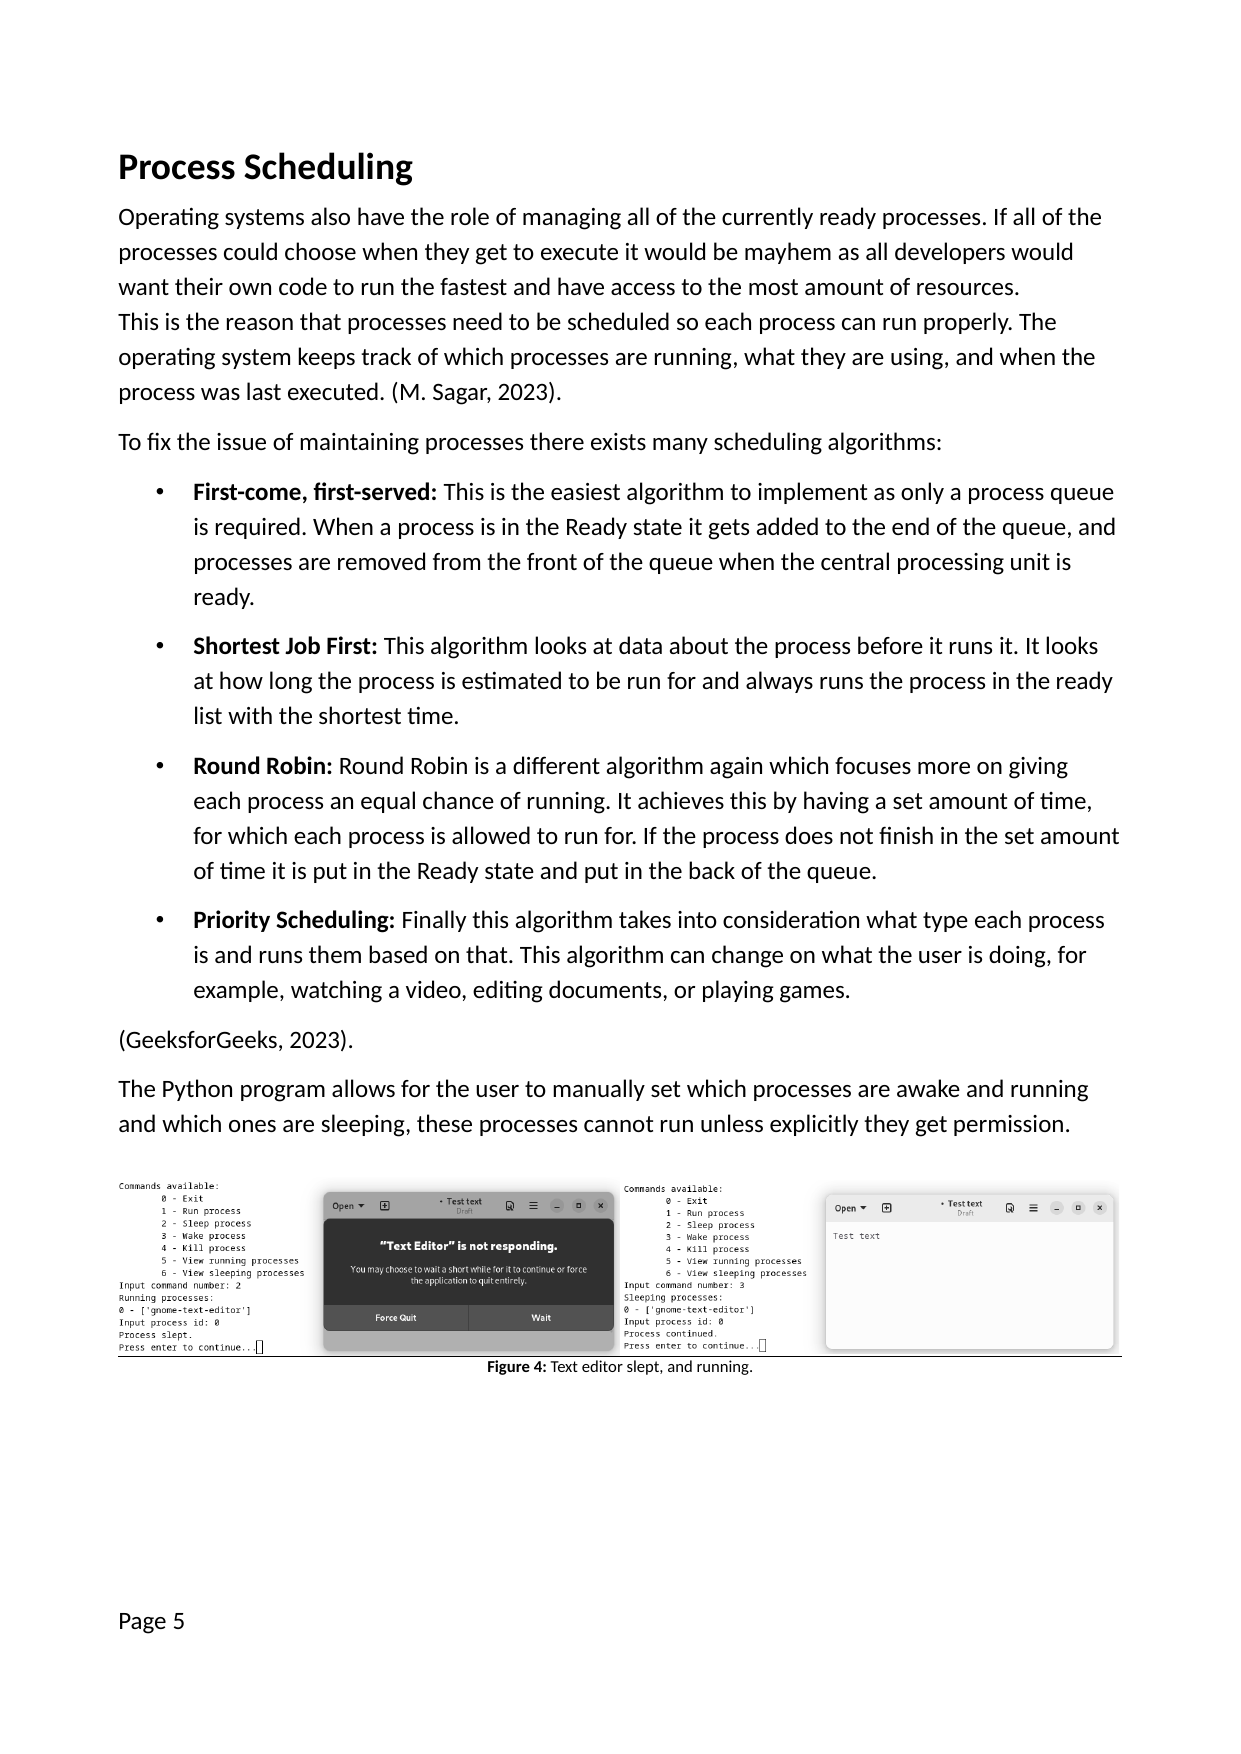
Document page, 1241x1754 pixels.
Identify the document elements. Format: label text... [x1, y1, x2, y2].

subtitle Process Scheduling [118, 143, 1122, 189]
text (GeeksforGeeks, 2023). [118, 1024, 1122, 1054]
list First-come, first-served: This is the easiest algorithm to implement as only a process queue is required. When a process is in the Ready state it gets added to the end of the queue, and processes are removed from the front of the queue when the central processing unit is ready. [156, 476, 1122, 611]
text Operating systems also have the role of managing all of the currently ready processes. If all of the processes could choose when they get to execute it would be mayhem as all developers would want their own code to run the fastest and have access to the most amount of resources. This is the reason that processes need to be scheduled so each process can run properly. The operating system keeps track of which processes are running, what they are using, and when the process was last executed. (M. Sagar, 2023). [118, 201, 1122, 407]
list Priority Scheduling: Finally this algorithm takes into consideration what type each process is and runs them based on that. This algorithm can change on what the user is doing, for example, watching a video, editing documents, or playing games. [156, 904, 1122, 1005]
list Round Robin: Round Robin is a different algorithm again which focuses more on giving each process an equal chance of running. It achieves this by having a set amount of time, for which each process is allowed to run for. If the process does not finish in the set amount of time it is put in the Ready state and put in the back of the queue. [156, 750, 1122, 885]
list Shortest Job First: This algorithm looks at data about the process before it runs it. It looks at how long the process is estimated to be run for and always runs the process in the ready list with the shortest time. [156, 630, 1122, 731]
text The Python program allows for the user to manually set which processes are awake and running and which ones are sleeping, these processes cannot run unless explicitly they get permission. [118, 1073, 1122, 1139]
picture [623, 1180, 1120, 1354]
text [620, 1178, 1122, 1356]
text To fix the issue of maintaining processes there exists many scheduling algorithms: [118, 426, 1122, 457]
text Figure 4: Text editor slept, and running. [118, 1357, 1122, 1376]
picture [118, 1177, 621, 1356]
